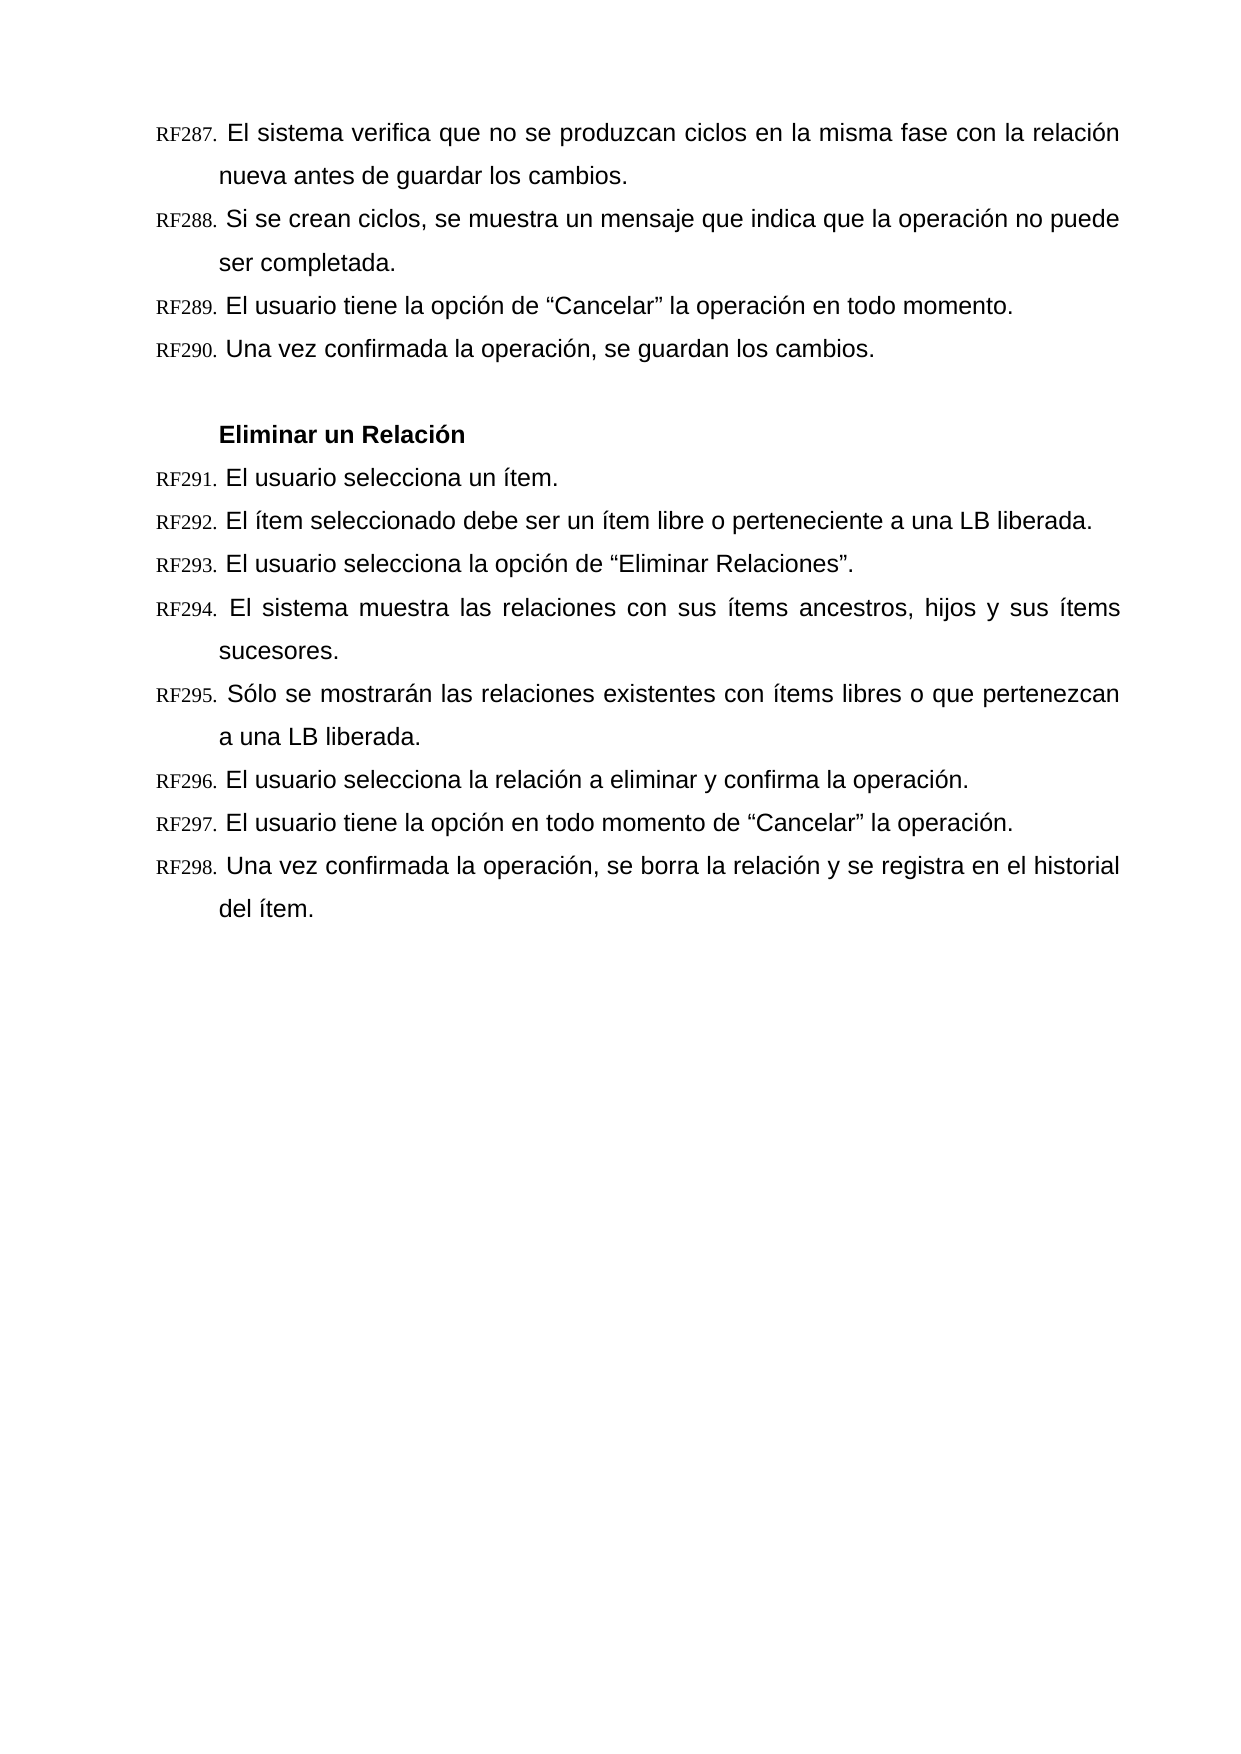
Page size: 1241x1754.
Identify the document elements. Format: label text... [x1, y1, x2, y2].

list El ítem seleccionado debe ser un ítem libre o perteneciente a una LB liberada. [156, 506, 1122, 535]
list Sólo se mostrarán las relaciones existentes con ítems libres o que pertenezcan a una LB liberada. [156, 679, 1122, 751]
list El usuario tiene la opción en todo momento de “Cancelar” la operación. [156, 808, 1122, 837]
list El usuario selecciona la relación a eliminar y confirma la operación. [156, 765, 1122, 794]
list El sistema muestra las relaciones con sus ítems ancestros, hijos y sus ítems sucesores. [156, 592, 1122, 664]
list Una vez confirmada la operación, se guardan los cambios. [156, 334, 1122, 362]
list El usuario selecciona la opción de “Eliminar Relaciones”. [156, 549, 1122, 578]
list El usuario selecciona un ítem. [156, 463, 1122, 492]
list Eliminar un Relación [156, 420, 1122, 449]
list El usuario tiene la opción de “Cancelar” la operación en todo momento. [156, 291, 1122, 319]
list Una vez confirmada la operación, se borra la relación y se registra en el historial del ítem. [156, 851, 1122, 923]
list El sistema verifica que no se produzcan ciclos en la misma fase con la relación nueva antes de guardar los cambios. [156, 118, 1122, 190]
list Si se crean ciclos, se muestra un mensaje que indica que la operación no puede ser completada. [156, 204, 1122, 276]
